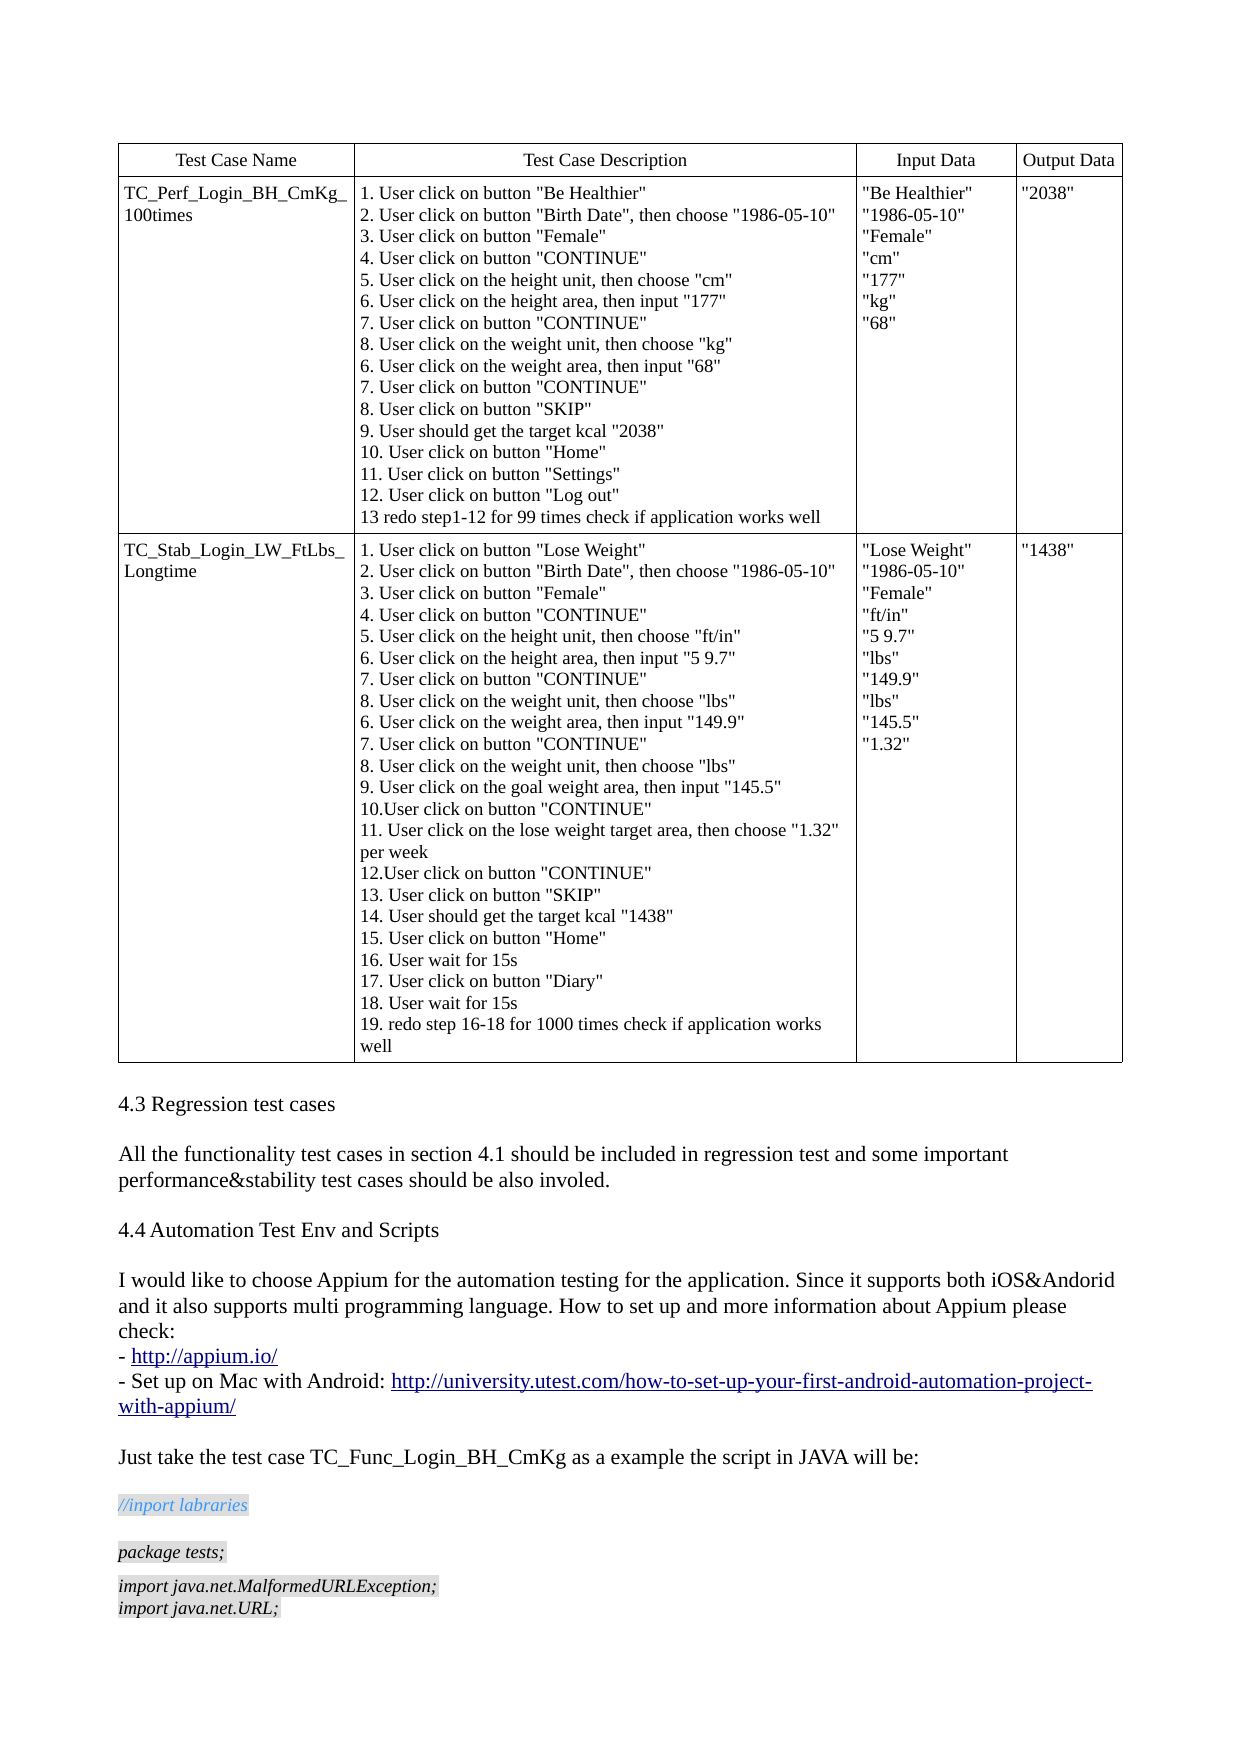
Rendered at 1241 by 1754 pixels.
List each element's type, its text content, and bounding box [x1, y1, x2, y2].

text - http://appium.io/ [118, 1343, 1122, 1368]
table_header Output Data [1017, 144, 1122, 176]
text - Set up on Mac with Android: http://university.utest.com/how-to-set-up-your-first-android-automation-project-with-appium/ [118, 1368, 1122, 1419]
table_header Test Case Description [355, 144, 856, 176]
table_cell "2038" [1017, 177, 1122, 533]
table_header Input Data [857, 144, 1016, 176]
table_header Test Case Name [119, 144, 354, 176]
text package tests; [118, 1541, 1122, 1563]
table_cell "Be Healthier" "1986-05-10" "Female" "cm" "177" "kg" "68" [857, 177, 1016, 533]
text Just take the test case TC_Func_Login_BH_CmKg as a example the script in JAVA will be: [118, 1444, 1122, 1469]
text I would like to choose Appium for the automation testing for the application. Since it supports both iOS&Andorid and it also supports multi programming language. How to set up and more information about Appium please check: [118, 1267, 1122, 1343]
table_cell "1438" [1017, 534, 1122, 1062]
table_cell TC_Perf_Login_BH_CmKg_100times [119, 177, 354, 533]
text 4.4 Automation Test Env and Scripts [118, 1217, 1122, 1242]
text import java.net.MalformedURLException; import java.net.URL; [118, 1575, 1122, 1618]
text //inport labraries [118, 1494, 1122, 1516]
table_cell TC_Stab_Login_LW_FtLbs_Longtime [119, 534, 354, 1062]
text 4.3 Regression test cases [118, 1091, 1122, 1116]
table_cell "Lose Weight" "1986-05-10" "Female" "ft/in" "5 9.7" "lbs" "149.9" "lbs" "145.5" "1.32" [857, 534, 1016, 1062]
table_cell 1. User click on button "Lose Weight" 2. User click on button "Birth Date", then choose "1986-05-10" 3. User click on button "Female" 4. User click on button "CONTINUE" 5. User click on the height unit, then choose "ft/in" 6. User click on the height area, then input "5 9.7" 7. User click on button "CONTINUE" 8. User click on the weight unit, then choose "lbs" 6. User click on the weight area, then input "149.9" 7. User click on button "CONTINUE" 8. User click on the weight unit, then choose "lbs" 9. User click on the goal weight area, then input "145.5" 10.User click on button "CONTINUE" 11. User click on the lose weight target area, then choose "1.32" per week 12.User click on button "CONTINUE" 13. User click on button "SKIP" 14. User should get the target kcal "1438" 15. User click on button "Home" 16. User wait for 15s 17. User click on button "Diary" 18. User wait for 15s 19. redo step 16-18 for 1000 times check if application works well [355, 534, 856, 1062]
table_cell 1. User click on button "Be Healthier" 2. User click on button "Birth Date", then choose "1986-05-10" 3. User click on button "Female" 4. User click on button "CONTINUE" 5. User click on the height unit, then choose "cm" 6. User click on the height area, then input "177" 7. User click on button "CONTINUE" 8. User click on the weight unit, then choose "kg" 6. User click on the weight area, then input "68" 7. User click on button "CONTINUE" 8. User click on button "SKIP" 9. User should get the target kcal "2038" 10. User click on button "Home" 11. User click on button "Settings" 12. User click on button "Log out" 13 redo step1-12 for 99 times check if application works well [355, 177, 856, 533]
text All the functionality test cases in section 4.1 should be included in regression test and some important performance&stability test cases should be also involed. [118, 1141, 1122, 1192]
